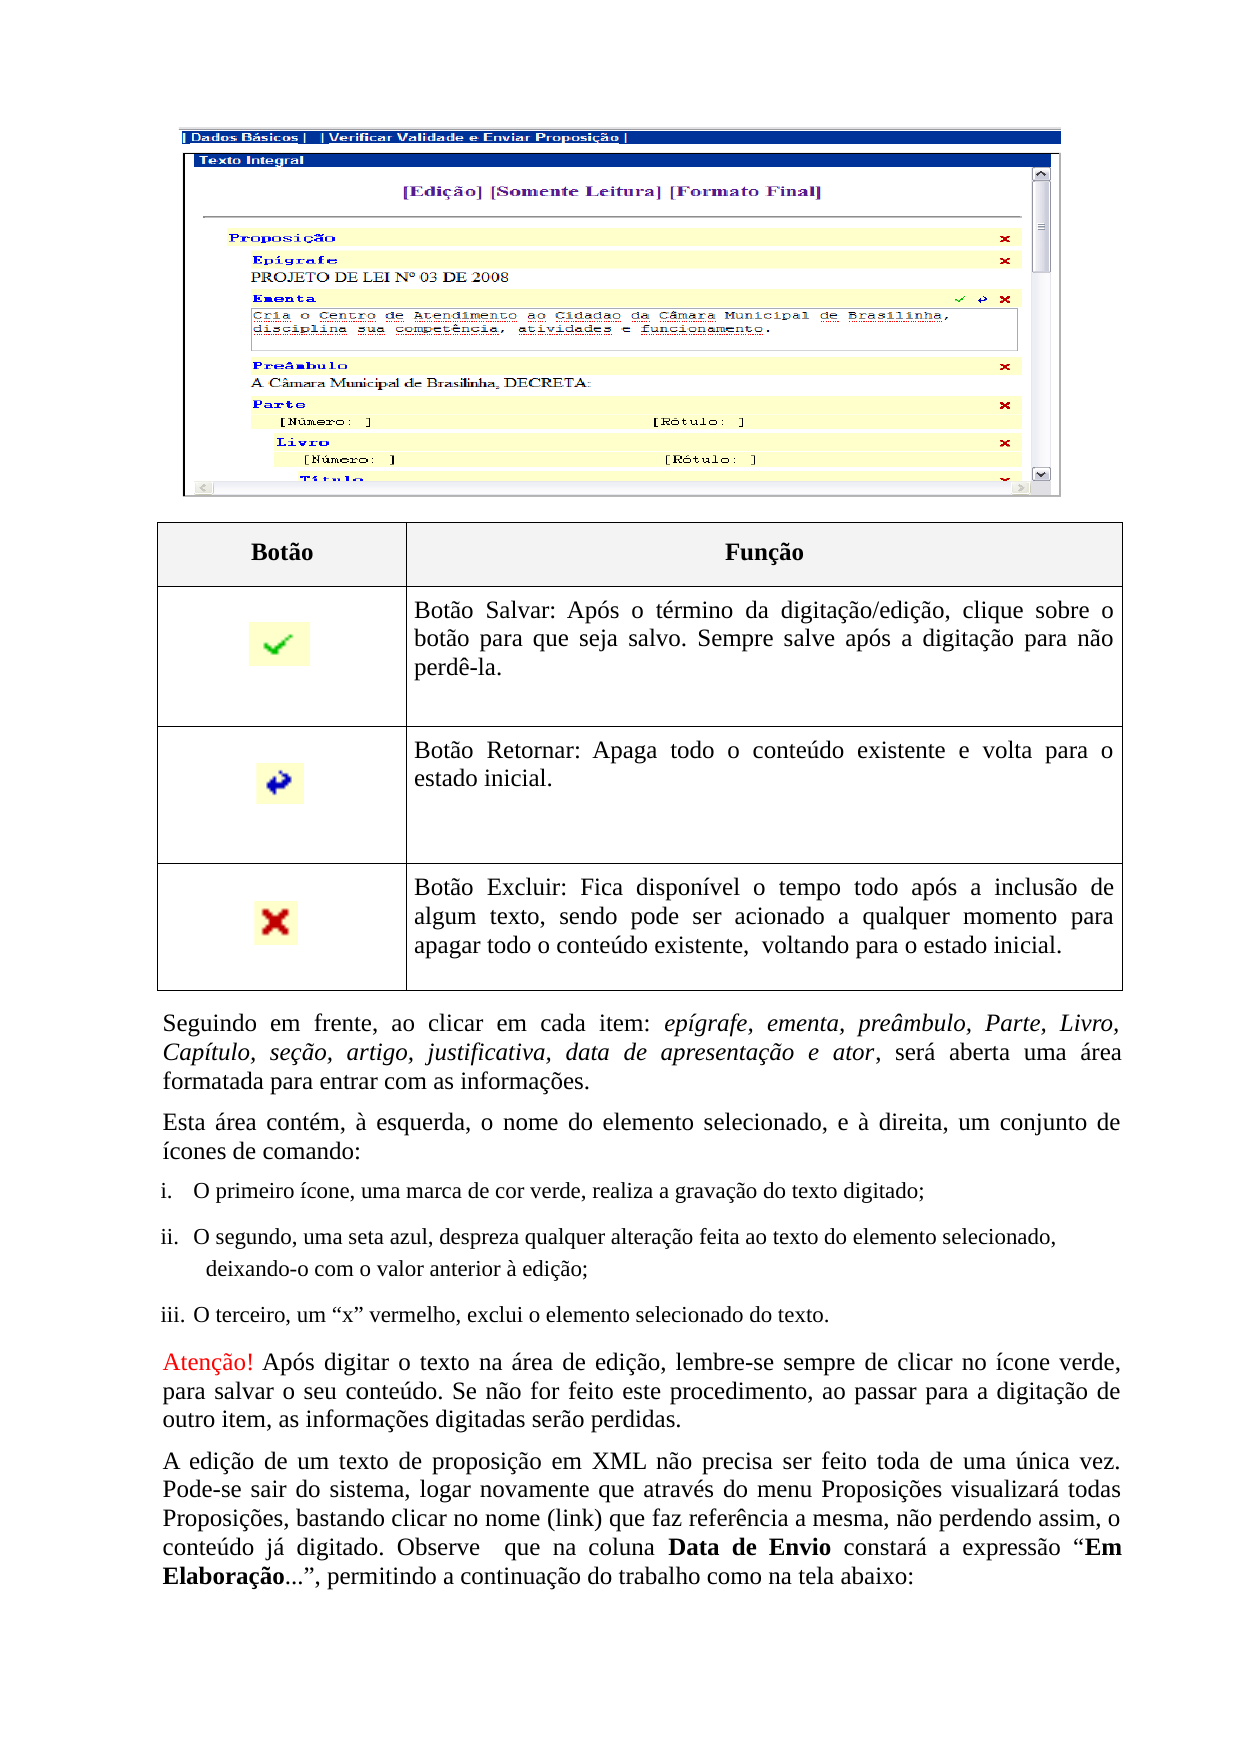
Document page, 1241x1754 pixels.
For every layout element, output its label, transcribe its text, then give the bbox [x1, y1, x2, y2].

table_header Função [407, 523, 1122, 586]
table_cell Botão Salvar: Após o término da digitação/edição, clique sobre o botão para que seja salvo. Sempre salve após a digitação para não perdê-la. [407, 587, 1122, 726]
picture [178, 127, 1061, 501]
list O segundo, uma seta azul, despreza qualquer alteração feita ao texto do elemento selecionado, deixando-o com o valor anterior à edição; [160, 1223, 1122, 1281]
text Esta área contém, à esquerda, o nome do elemento selecionado, e à direita, um conjunto de ícones de comando: [162, 1107, 1122, 1164]
table_header Botão [158, 523, 406, 586]
table_cell [158, 864, 406, 990]
picture [256, 763, 304, 804]
table_cell [158, 727, 406, 863]
table_cell Botão Retornar: Apaga todo o conteúdo existente e volta para o estado inicial. [407, 727, 1122, 863]
picture [254, 901, 298, 945]
text A edição de um texto de proposição em XML não precisa ser feito toda de uma única vez. Pode-se sair do sistema, logar novamente que através do menu Proposições visualizará todas Proposições, bastando clicar no nome (link) que faz referência a mesma, não perdendo assim, o conteúdo já digitado. Observe que na coluna Data de Envio constará a expressão “Em Elaboração...”, permitindo a continuação do trabalho como na tela abaixo: [162, 1446, 1122, 1589]
picture [248, 622, 311, 666]
list O terceiro, um “x” vermelho, exclui o elemento selecionado do texto. [160, 1301, 1122, 1327]
table_cell Botão Excluir: Fica disponível o tempo todo após a inclusão de algum texto, sendo pode ser acionado a qualquer momento para apagar todo o conteúdo existente, voltando para o estado inicial. [407, 864, 1122, 990]
list O primeiro ícone, uma marca de cor verde, realiza a gravação do texto digitado; [160, 1177, 1122, 1203]
text Atenção! Após digitar o texto na área de edição, lembre-se sempre de clicar no ícone verde, para salvar o seu conteúdo. Se não for feito este procedimento, ao passar para a digitação de outro item, as informações digitadas serão perdidas. [162, 1347, 1122, 1433]
text Seguindo em frente, ao clicar em cada item: epígrafe, ementa, preâmbulo, Parte, Livro, Capítulo, seção, artigo, justificativa, data de apresentação e ator, será aberta uma área formatada para entrar com as informações. [162, 1008, 1122, 1094]
table_cell [158, 587, 406, 726]
